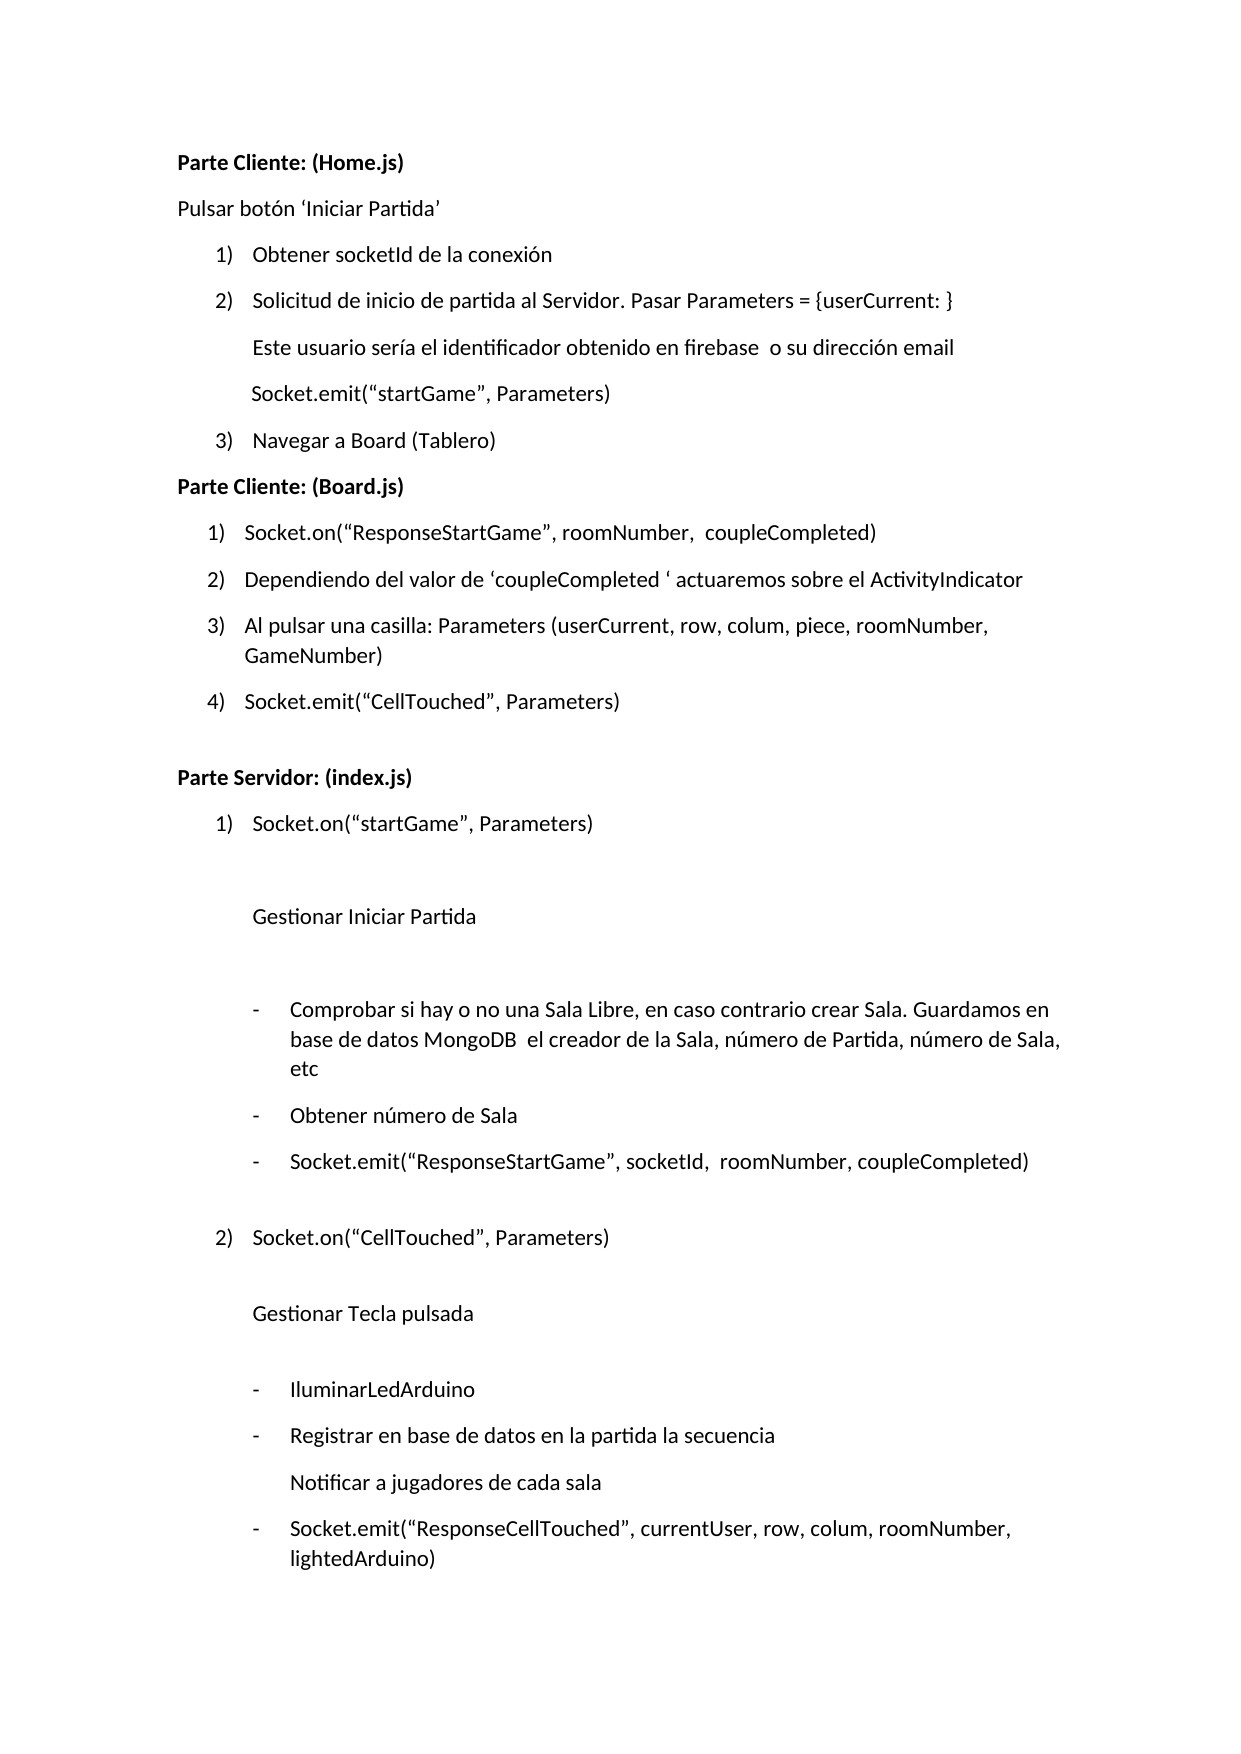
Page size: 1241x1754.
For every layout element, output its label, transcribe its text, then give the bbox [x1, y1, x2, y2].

text Pulsar botón ‘Iniciar Partida’ [177, 194, 1063, 222]
text Parte Cliente: (Home.js) [177, 148, 1063, 176]
text Parte Servidor: (index.js) [177, 763, 1063, 791]
list Socket.emit(“ResponseCellTouched”, currentUser, row, colum, roomNumber, lightedArduino) [252, 1514, 1063, 1602]
list Socket.emit(“ResponseStartGame”, socketId, roomNumber, coupleCompleted) [252, 1147, 1063, 1205]
list Al pulsar una casilla: Parameters (userCurrent, row, colum, piece, roomNumber, GameNumber) [207, 611, 1063, 669]
list Gestionar Tecla pulsada [252, 1269, 1063, 1357]
list Gestionar Iniciar Partida [252, 902, 1063, 930]
list Obtener número de Sala [252, 1101, 1063, 1129]
list Socket.on(“ResponseStartGame”, roomNumber, coupleCompleted) [207, 518, 1063, 546]
list Socket.on(“CellTouched”, Parameters) [215, 1223, 1063, 1251]
list Este usuario sería el identificador obtenido en firebase o su dirección email [252, 333, 1063, 361]
list Navegar a Board (Tablero) [215, 426, 1063, 454]
text Parte Cliente: (Board.js) [177, 472, 1063, 500]
list Solicitud de inicio de partida al Servidor. Pasar Parameters = {userCurrent: } [215, 287, 1063, 315]
list Notificar a jugadores de cada sala [290, 1468, 1063, 1496]
list Dependiendo del valor de ‘coupleCompleted ‘ actuaremos sobre el ActivityIndicator [207, 565, 1063, 593]
list Socket.emit(“CellTouched”, Parameters) [207, 687, 1063, 745]
list Comprobar si hay o no una Sala Libre, en caso contrario crear Sala. Guardamos en base de datos MongoDB el creador de la Sala, número de Partida, número de Sala, etc [252, 995, 1063, 1082]
list Socket.on(“startGame”, Parameters) [215, 809, 1063, 838]
list Registrar en base de datos en la partida la secuencia [252, 1422, 1063, 1449]
text Socket.emit(“startGame”, Parameters) [177, 379, 1063, 407]
list IluminarLedArduino [252, 1375, 1063, 1403]
list Obtener socketId de la conexión [215, 240, 1063, 268]
